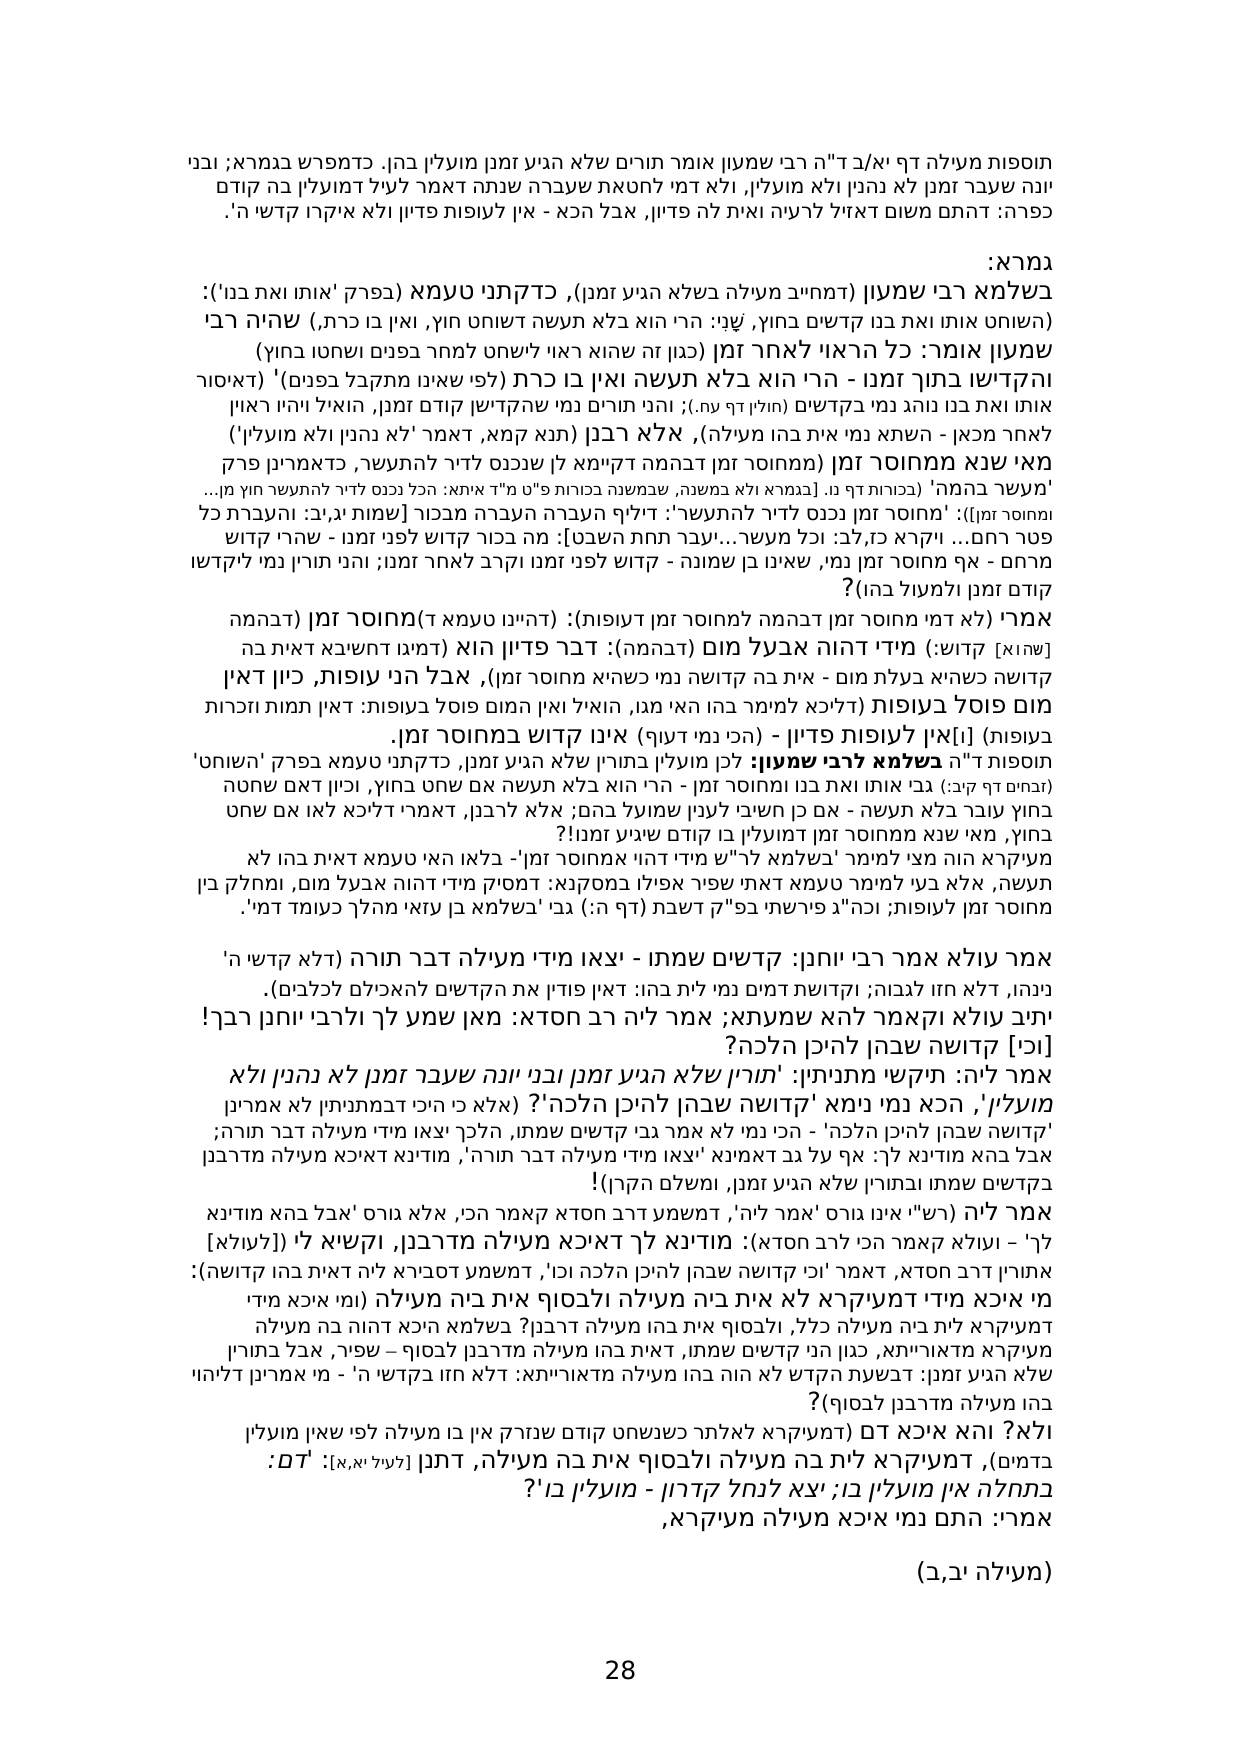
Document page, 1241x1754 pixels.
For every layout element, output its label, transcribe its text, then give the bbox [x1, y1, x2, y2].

text (מעילה יב,ב) [187, 1557, 1053, 1586]
text אמר ליה (רש"י אינו גורס 'אמר ליה', דמשמע דרב חסדא קאמר הכי, אלא גורס 'אבל בהא מודינא לך' – ועולא קאמר הכי לרב חסדא): מודינא לך דאיכא מעילה מדרבנן, וקשיא לי ([לעולא] אתורין דרב חסדא, דאמר 'וכי קדושה שבהן להיכן הלכה וכו', דמשמע דסבירא ליה דאית בהו קדושה): מי איכא מידי דמעיקרא לא אית ביה מעילה ולבסוף אית ביה מעילה (ומי איכא מידי דמעיקרא לית ביה מעילה כלל, ולבסוף אית בהו מעילה דרבנן? בשלמא היכא דהוה בה מעילה מעיקרא מדאורייתא, כגון הני קדשים שמתו, דאית בהו מעילה מדרבנן לבסוף – שפיר, אבל בתורין שלא הגיע זמנן: דבשעת הקדש לא הוה בהו מעילה מדאורייתא: דלא חזו בקדשי ה' - מי אמרינן דליהוי בהו מעילה מדרבנן לבסוף)? [187, 1197, 1053, 1416]
text אמרי: התם נמי איכא מעילה מעיקרא, [187, 1503, 1053, 1533]
text אמר עולא אמר רבי יוחנן: קדשים שמתו - יצאו מידי מעילה דבר תורה (דלא קדשי ה' נינהו, דלא חזו לגבוה; וקדושת דמים נמי לית בהו: דאין פודין את הקדשים להאכילם לכלבים). [187, 943, 1053, 1002]
text בשלמא רבי שמעון (דמחייב מעילה בשלא הגיע זמנן), כדקתני טעמא (בפרק 'אותו ואת בנו'): (השוחט אותו ואת בנו קדשים בחוץ, שָׁנִי: הרי הוא בלא תעשה דשוחט חוץ, ואין בו כרת,) שהיה רבי שמעון אומר: כל הראוי לאחר זמן (כגון זה שהוא ראוי לישחט למחר בפנים ושחטו בחוץ) והקדישו בתוך זמנו - הרי הוא בלא תעשה ואין בו כרת (לפי שאינו מתקבל בפנים)' (דאיסור אותו ואת בנו נוהג נמי בקדשים (חולין דף עח.); והני תורים נמי שהקדישן קודם זמנן, הואיל ויהיו ראוין לאחר מכאן - השתא נמי אית בהו מעילה), אלא רבנן (תנא קמא, דאמר 'לא נהנין ולא מועלין') מאי שנא ממחוסר זמן (ממחוסר זמן דבהמה דקיימא לן שנכנס לדיר להתעשר, כדאמרינן פרק 'מעשר בהמה' (בכורות דף נו. [בגמרא ולא במשנה, שבמשנה בכורות פ"ט מ"ד איתא: הכל נכנס לדיר להתעשר חוץ מן...ומחוסר זמן]): 'מחוסר זמן נכנס לדיר להתעשר': דיליף העברה העברה מבכור [שמות יג,יב: והעברת כל פטר רחם... ויקרא כז,לב: וכל מעשר...יעבר תחת השבט]: מה בכור קדוש לפני זמנו - שהרי קדוש מרחם - אף מחוסר זמן נמי, שאינו בן שמונה - קדוש לפני זמנו וקרב לאחר זמנו; והני תורין נמי ליקדשו קודם זמנן ולמעול בהו)? [187, 276, 1053, 603]
text יתיב עולא וקאמר להא שמעתא; אמר ליה רב חסדא: מאן שמע לך ולרבי יוחנן רבך! [וכי] קדושה שבהן להיכן הלכה? [187, 1002, 1053, 1060]
text תוספות ד"ה בשלמא לרבי שמעון: לכן מועלין בתורין שלא הגיע זמנן, כדקתני טעמא בפרק 'השוחט' (זבחים דף קיב:) גבי אותו ואת בנו ומחוסר זמן - הרי הוא בלא תעשה אם שחט בחוץ, וכיון דאם שחטה בחוץ עובר בלא תעשה - אם כן חשיבי לענין שמועל בהם; אלא לרבנן, דאמרי דליכא לאו אם שחט בחוץ, מאי שנא ממחוסר זמן דמועלין בו קודם שיגיע זמנו!? [187, 749, 1053, 846]
text תוספות מעילה דף יא/ב ד"ה רבי שמעון אומר תורים שלא הגיע זמנן מועלין בהן. כדמפרש בגמרא; ובני יונה שעבר זמנן לא נהנין ולא מועלין, ולא דמי לחטאת שעברה שנתה דאמר לעיל דמועלין בה קודם כפרה: דהתם משום דאזיל לרעיה ואית לה פדיון, אבל הכא - אין לעופות פדיון ולא איקרו קדשי ה'. [187, 150, 1053, 223]
text אמרי (לא דמי מחוסר זמן דבהמה למחוסר זמן דעופות): (דהיינו טעמא ד)מחוסר זמן (דבהמה [שהוא] קדוש:) מידי דהוה אבעל מום (דבהמה): דבר פדיון הוא (דמיגו דחשיבא דאית בה קדושה כשהיא בעלת מום - אית בה קדושה נמי כשהיא מחוסר זמן), אבל הני עופות, כיון דאין מום פוסל בעופות (דליכא למימר בהו האי מגו, הואיל ואין המום פוסל בעופות: דאין תמות וזכרות בעופות) [ו]אין לעופות פדיון - (הכי נמי דעוף) אינו קדוש במחוסר זמן. [187, 603, 1053, 749]
text ולא? והא איכא דם (דמעיקרא לאלתר כשנשחט קודם שנזרק אין בו מעילה לפי שאין מועלין בדמים), דמעיקרא לית בה מעילה ולבסוף אית בה מעילה, דתנן [לעיל יא,א]: 'דם: בתחלה אין מועלין בו; יצא לנחל קדרון - מועלין בו'? [187, 1416, 1053, 1503]
text אמר ליה: תיקשי מתניתין: 'תורין שלא הגיע זמנן ובני יונה שעבר זמנן לא נהנין ולא מועלין', הכא נמי נימא 'קדושה שבהן להיכן הלכה'? (אלא כי היכי דבמתניתין לא אמרינן 'קדושה שבהן להיכן הלכה' - הכי נמי לא אמר גבי קדשים שמתו, הלכך יצאו מידי מעילה דבר תורה; אבל בהא מודינא לך: אף על גב דאמינא 'יצאו מידי מעילה דבר תורה', מודינא דאיכא מעילה מדרבנן בקדשים שמתו ובתורין שלא הגיע זמנן, ומשלם הקרן)! [187, 1060, 1053, 1197]
text גמרא: [187, 247, 1053, 276]
text מעיקרא הוה מצי למימר 'בשלמא לר"ש מידי דהוי אמחוסר זמן'- בלאו האי טעמא דאית בהו לא תעשה, אלא בעי למימר טעמא דאתי שפיר אפילו במסקנא: דמסיק מידי דהוה אבעל מום, ומחלק בין מחוסר זמן לעופות; וכה"ג פירשתי בפ"ק דשבת (דף ה:) גבי 'בשלמא בן עזאי מהלך כעומד דמי'. [187, 846, 1053, 919]
